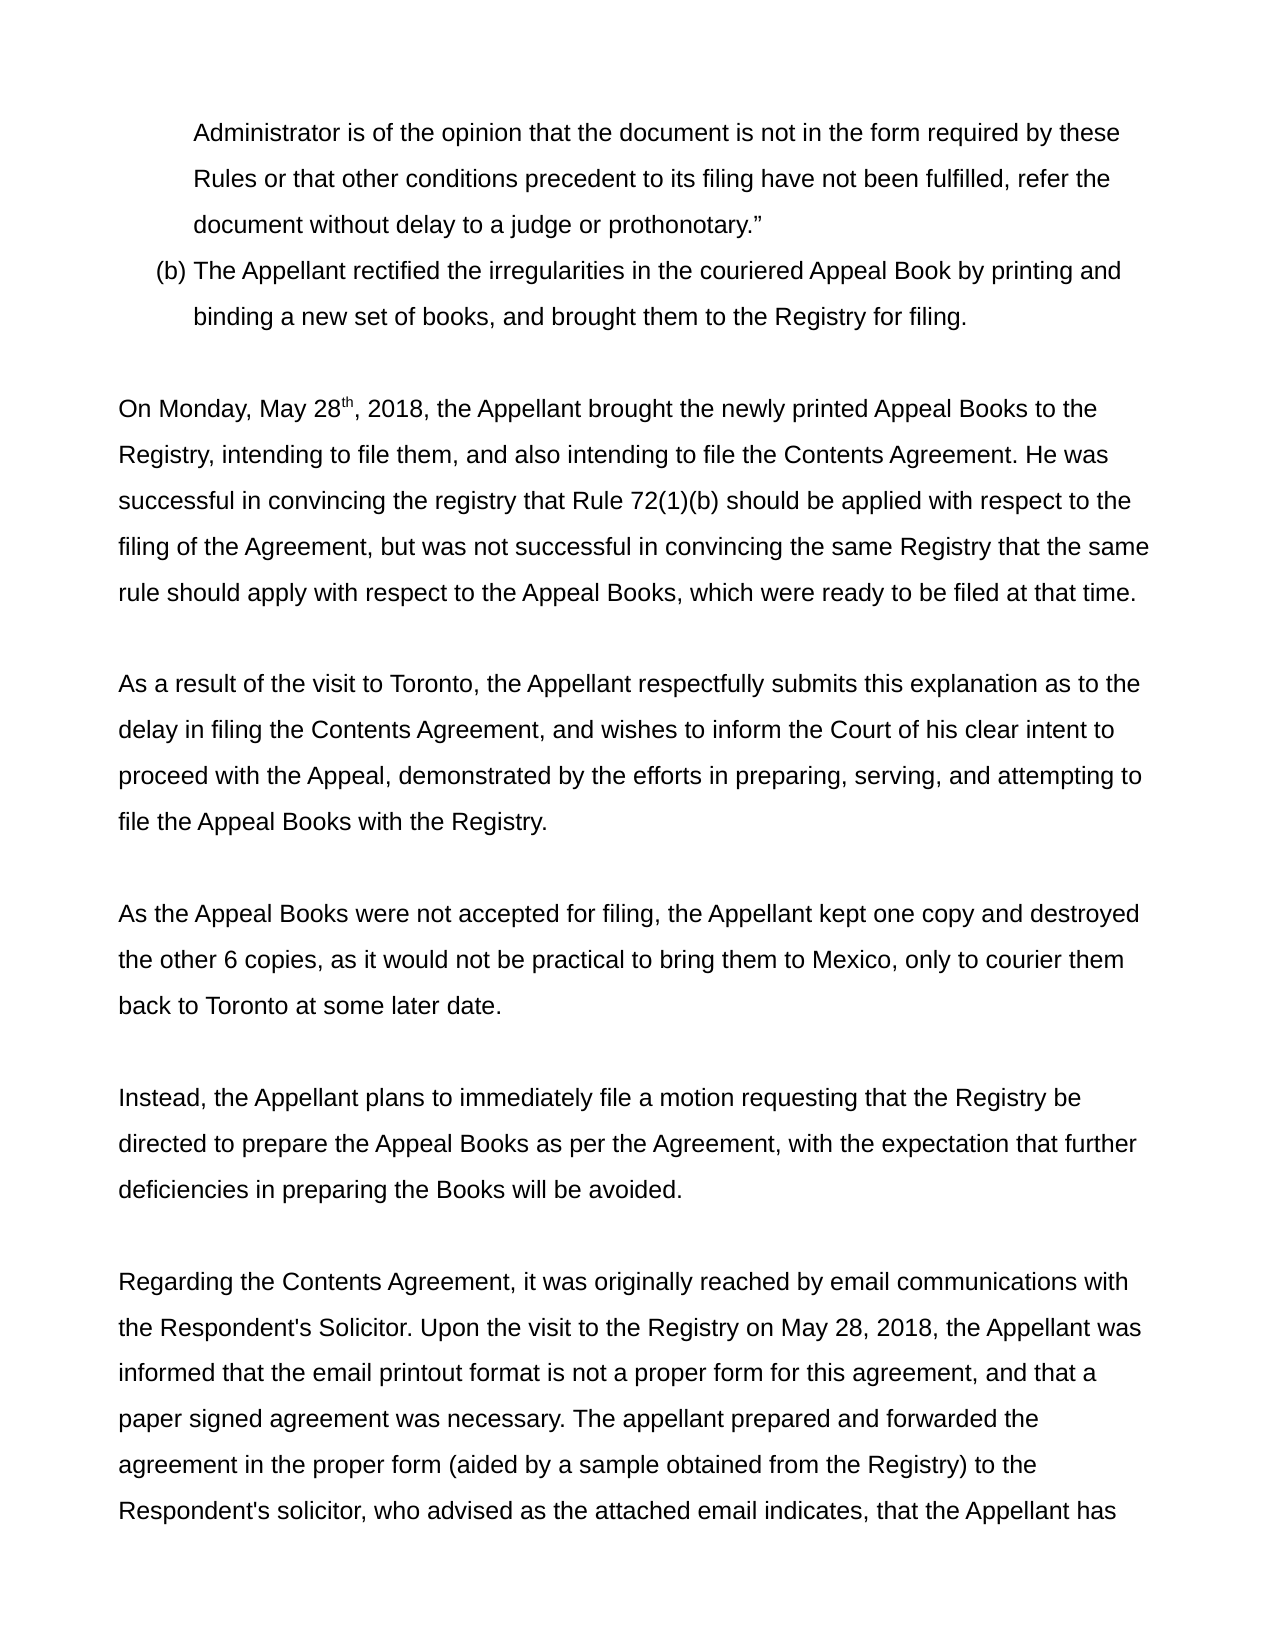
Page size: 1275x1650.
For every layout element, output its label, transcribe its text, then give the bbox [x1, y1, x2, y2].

list The Appellant rectified the irregularities in the couriered Appeal Book by printing and binding a new set of books, and brought them to the Registry for filing. [156, 256, 1157, 331]
text Instead, the Appellant plans to immediately file a motion requesting that the Registry be directed to prepare the Appeal Books as per the Agreement, with the expectation that further deficiencies in preparing the Books will be avoided. [118, 1083, 1157, 1203]
text As the Appeal Books were not accepted for filing, the Appellant kept one copy and destroyed the other 6 copies, as it would not be practical to bring them to Mexico, only to courier them back to Toronto at some later date. [118, 899, 1157, 1020]
list Administrator is of the opinion that the document is not in the form required by these Rules or that other conditions precedent to its filing have not been fulfilled, refer the document without delay to a judge or prothonotary.” [156, 118, 1157, 239]
text As a result of the visit to Toronto, the Appellant respectfully submits this explanation as to the delay in filing the Contents Agreement, and wishes to inform the Court of his clear intent to proceed with the Appeal, demonstrated by the efforts in preparing, serving, and attempting to file the Appeal Books with the Registry. [118, 669, 1157, 836]
text Regarding the Contents Agreement, it was originally reached by email communications with the Respondent's Solicitor. Upon the visit to the Registry on May 28, 2018, the Appellant was informed that the email printout format is not a proper form for this agreement, and that a paper signed agreement was necessary. The appellant prepared and forwarded the agreement in the proper form (aided by a sample obtained from the Registry) to the Respondent's solicitor, who advised as the attached email indicates, that the Appellant has [118, 1267, 1157, 1525]
text On Monday, May 28th, 2018, the Appellant brought the newly printed Appeal Books to the Registry, intending to file them, and also intending to file the Contents Agreement. He was successful in convincing the registry that Rule 72(1)(b) should be applied with respect to the filing of the Agreement, but was not successful in convincing the same Registry that the same rule should apply with respect to the Appeal Books, which were ready to be filed at that time. [118, 394, 1157, 606]
